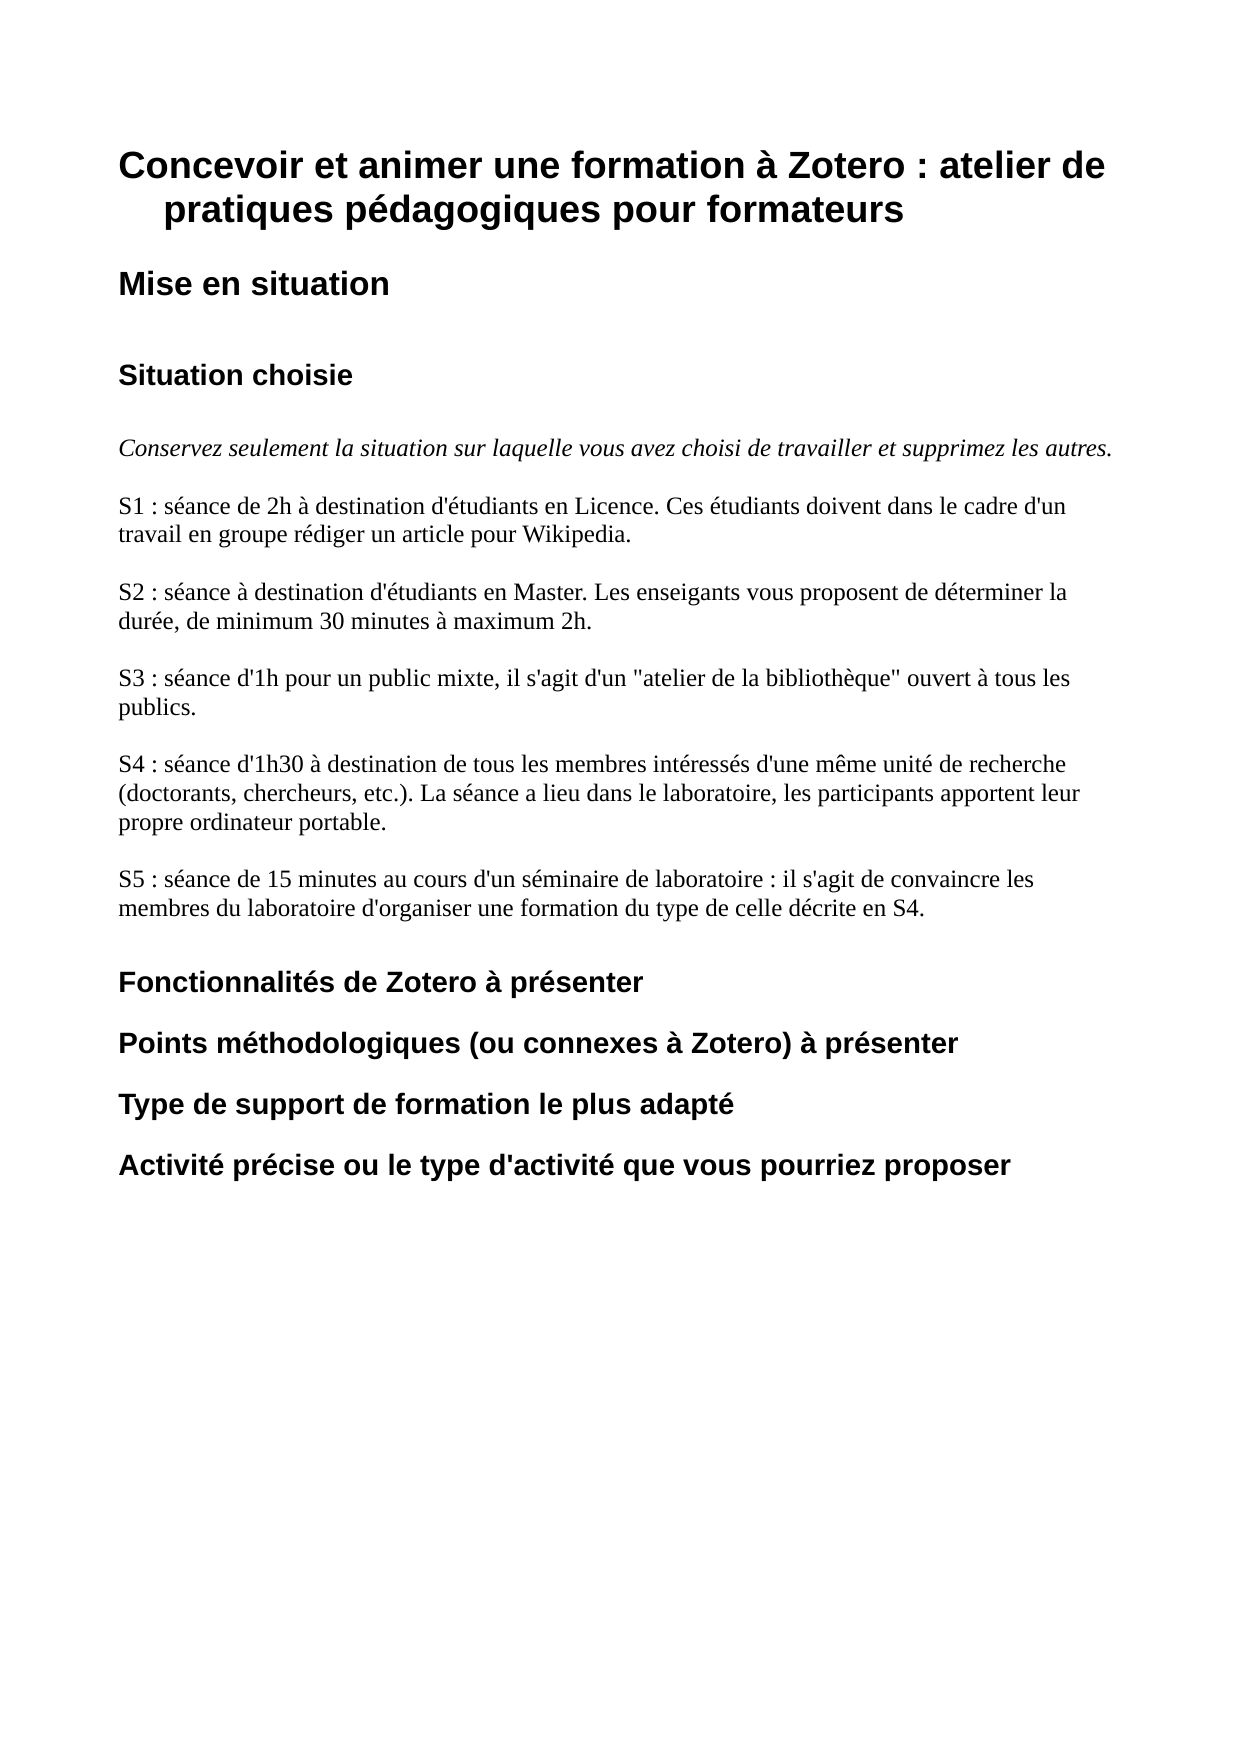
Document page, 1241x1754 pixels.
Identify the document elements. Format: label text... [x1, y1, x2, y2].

subtitle Concevoir et animer une formation à Zotero : atelier de pratiques pédagogiques pour formateurs [118, 143, 1122, 230]
text Conservez seulement la situation sur laquelle vous avez choisi de travailler et supprimez les autres. [118, 433, 1122, 462]
subtitle Mise en situation [118, 264, 1122, 302]
text S2 : séance à destination d'étudiants en Master. Les enseigants vous proposent de déterminer la durée, de minimum 30 minutes à maximum 2h. [118, 577, 1122, 634]
subtitle Fonctionnalités de Zotero à présenter [118, 965, 1122, 999]
subtitle Situation choisie [118, 358, 1122, 392]
text S1 : séance de 2h à destination d'étudiants en Licence. Ces étudiants doivent dans le cadre d'un travail en groupe rédiger un article pour Wikipedia. [118, 491, 1122, 548]
subtitle Type de support de formation le plus adapté [118, 1087, 1122, 1121]
subtitle Points méthodologiques (ou connexes à Zotero) à présenter [118, 1026, 1122, 1060]
text S4 : séance d'1h30 à destination de tous les membres intéressés d'une même unité de recherche (doctorants, chercheurs, etc.). La séance a lieu dans le laboratoire, les participants apportent leur propre ordinateur portable. [118, 749, 1122, 836]
text S5 : séance de 15 minutes au cours d'un séminaire de laboratoire : il s'agit de convaincre les membres du laboratoire d'organiser une formation du type de celle décrite en S4. [118, 864, 1122, 922]
subtitle Activité précise ou le type d'activité que vous pourriez proposer [118, 1148, 1122, 1182]
text S3 : séance d'1h pour un public mixte, il s'agit d'un "atelier de la bibliothèque" ouvert à tous les publics. [118, 663, 1122, 721]
